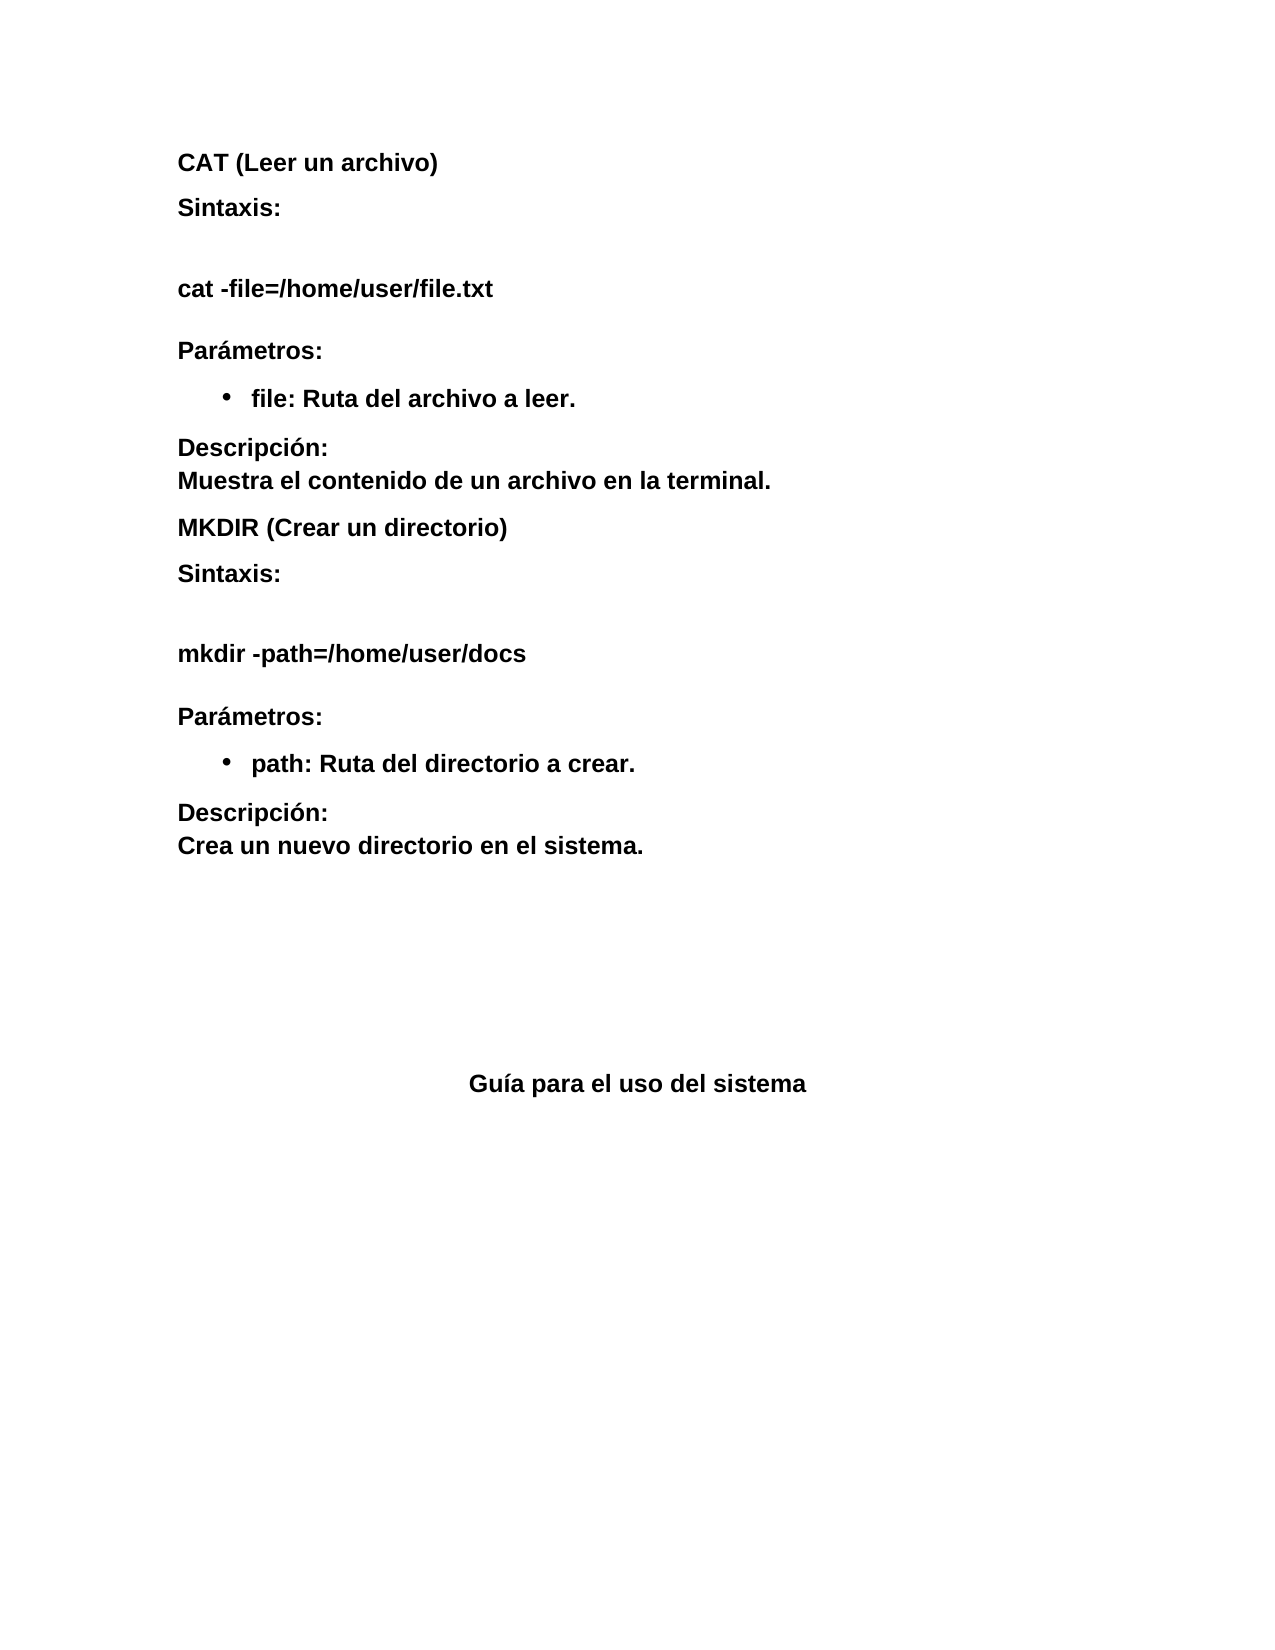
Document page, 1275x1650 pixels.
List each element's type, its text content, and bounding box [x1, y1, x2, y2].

text Guía para el uso del sistema [177, 1069, 1098, 1098]
text mkdir -path=/home/user/docs [177, 639, 1098, 668]
text Descripción: Muestra el contenido de un archivo en la terminal. [177, 433, 1098, 494]
subtitle CAT (Leer un archivo) [177, 148, 1098, 176]
list file: Ruta del archivo a leer. [222, 384, 1098, 414]
list path: Ruta del directorio a crear. [222, 749, 1098, 779]
text cat -file=/home/user/file.txt [177, 274, 1098, 302]
text Sintaxis: [177, 559, 1098, 587]
subtitle MKDIR (Crear un directorio) [177, 513, 1098, 542]
text Descripción: Crea un nuevo directorio en el sistema. [177, 798, 1098, 860]
text Parámetros: [177, 336, 1098, 365]
text Sintaxis: [177, 193, 1098, 222]
text Parámetros: [177, 702, 1098, 731]
